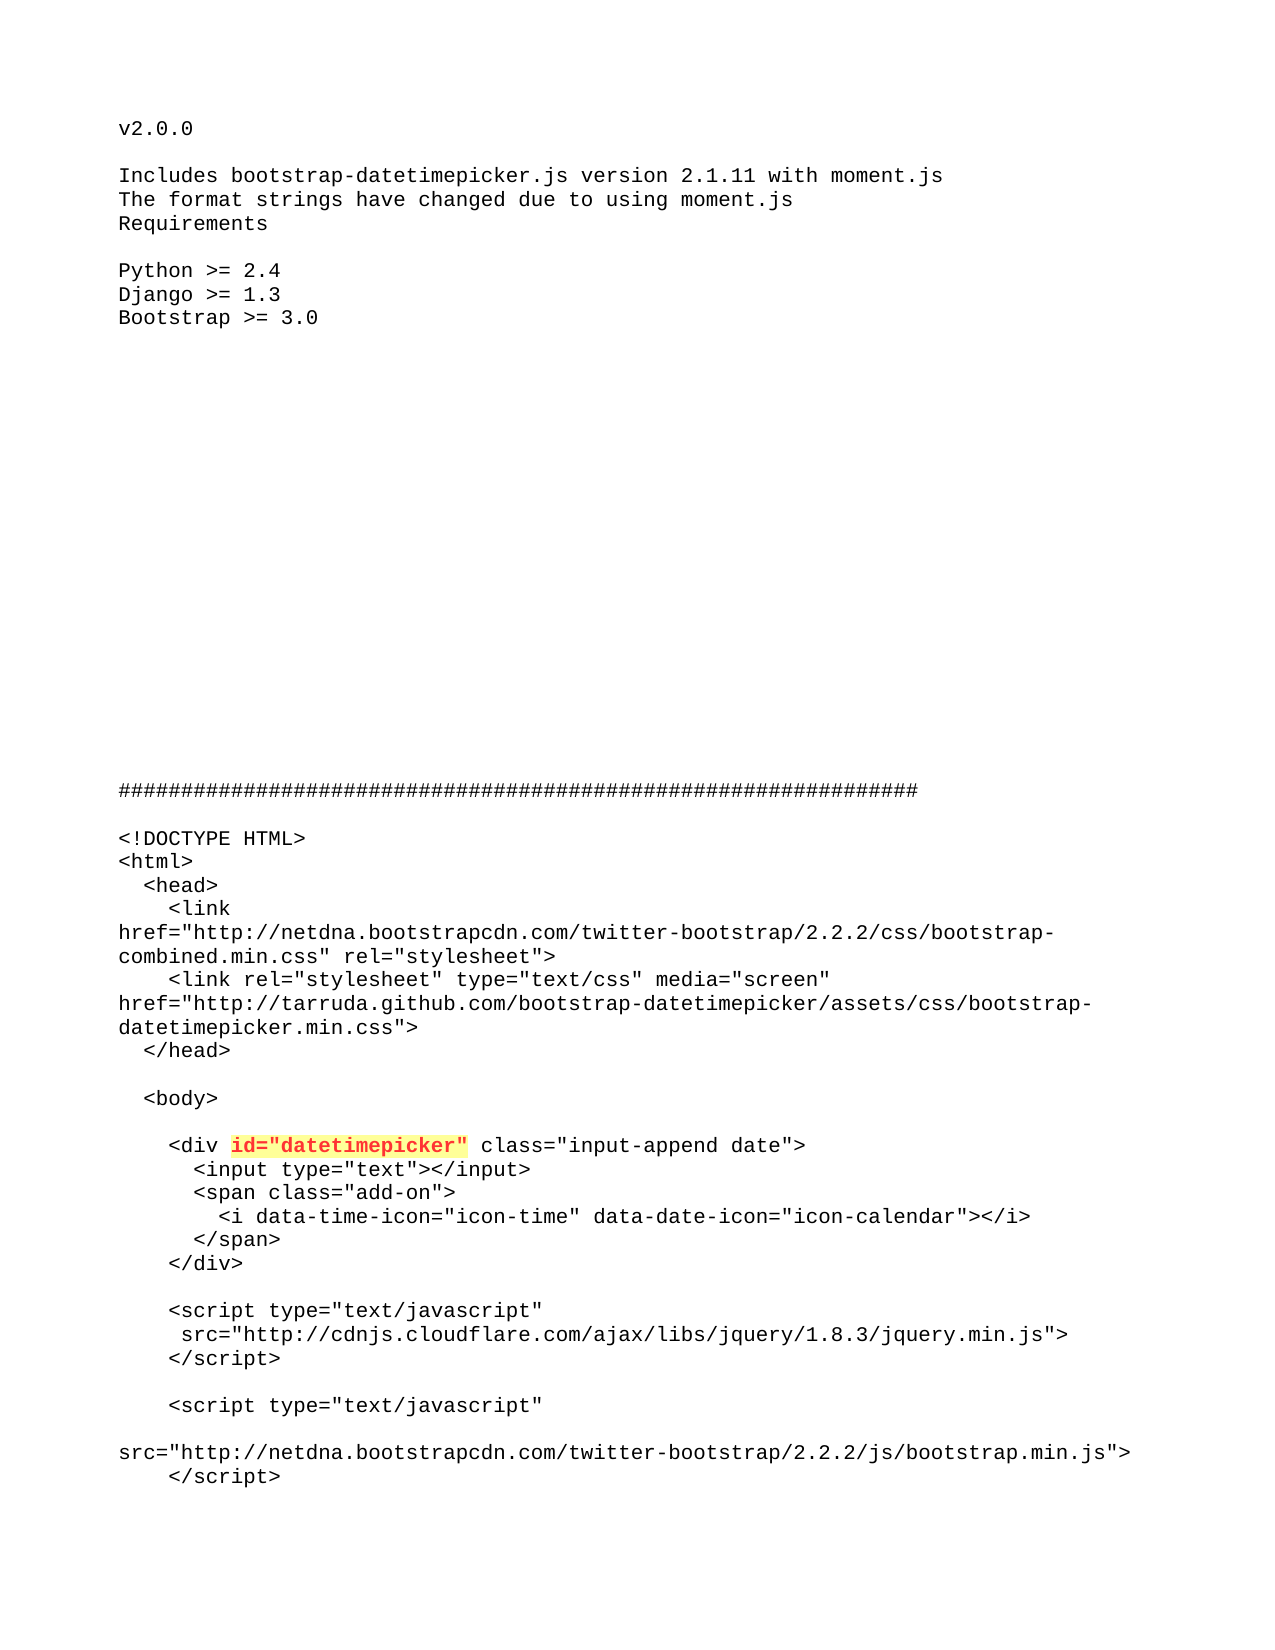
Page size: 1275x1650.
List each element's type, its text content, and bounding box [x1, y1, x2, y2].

text <input type="text"></input> [118, 1158, 1157, 1182]
text <head> [118, 875, 1157, 898]
text src="http://netdna.bootstrapcdn.com/twitter-bootstrap/2.2.2/js/bootstrap.min.js"> [118, 1419, 1157, 1466]
text <link href="http://netdna.bootstrapcdn.com/twitter-bootstrap/2.2.2/css/bootstrap-combined.min.css" rel="stylesheet"> [118, 898, 1157, 969]
text </span> [118, 1229, 1157, 1253]
text The format strings have changed due to using moment.js [118, 189, 1157, 213]
text <body> [118, 1088, 1157, 1111]
text </div> [118, 1253, 1157, 1277]
text v2.0.0 [118, 118, 1157, 142]
text <i data-time-icon="icon-time" data-date-icon="icon-calendar"></i> [118, 1206, 1157, 1229]
text Django >= 1.3 [118, 284, 1157, 307]
text <link rel="stylesheet" type="text/css" media="screen" href="http://tarruda.github.com/bootstrap-datetimepicker/assets/css/bootstrap-datetimepicker.min.css"> [118, 969, 1157, 1040]
text <html> [118, 851, 1157, 875]
text src="http://cdnjs.cloudflare.com/ajax/libs/jquery/1.8.3/jquery.min.js"> [118, 1324, 1157, 1348]
text </script> [118, 1348, 1157, 1371]
text Includes bootstrap-datetimepicker.js version 2.1.11 with moment.js [118, 165, 1157, 189]
text ################################################################ [118, 780, 1157, 804]
text Python >= 2.4 [118, 260, 1157, 284]
text </script> [118, 1466, 1157, 1489]
text <script type="text/javascript" [118, 1395, 1157, 1419]
text <!DOCTYPE HTML> [118, 827, 1157, 851]
text <script type="text/javascript" [118, 1300, 1157, 1324]
text <div id="datetimepicker" class="input-append date"> [118, 1135, 1157, 1158]
text <span class="add-on"> [118, 1182, 1157, 1206]
text Bootstrap >= 3.0 [118, 307, 1157, 331]
text Requirements [118, 213, 1157, 236]
text </head> [118, 1040, 1157, 1064]
